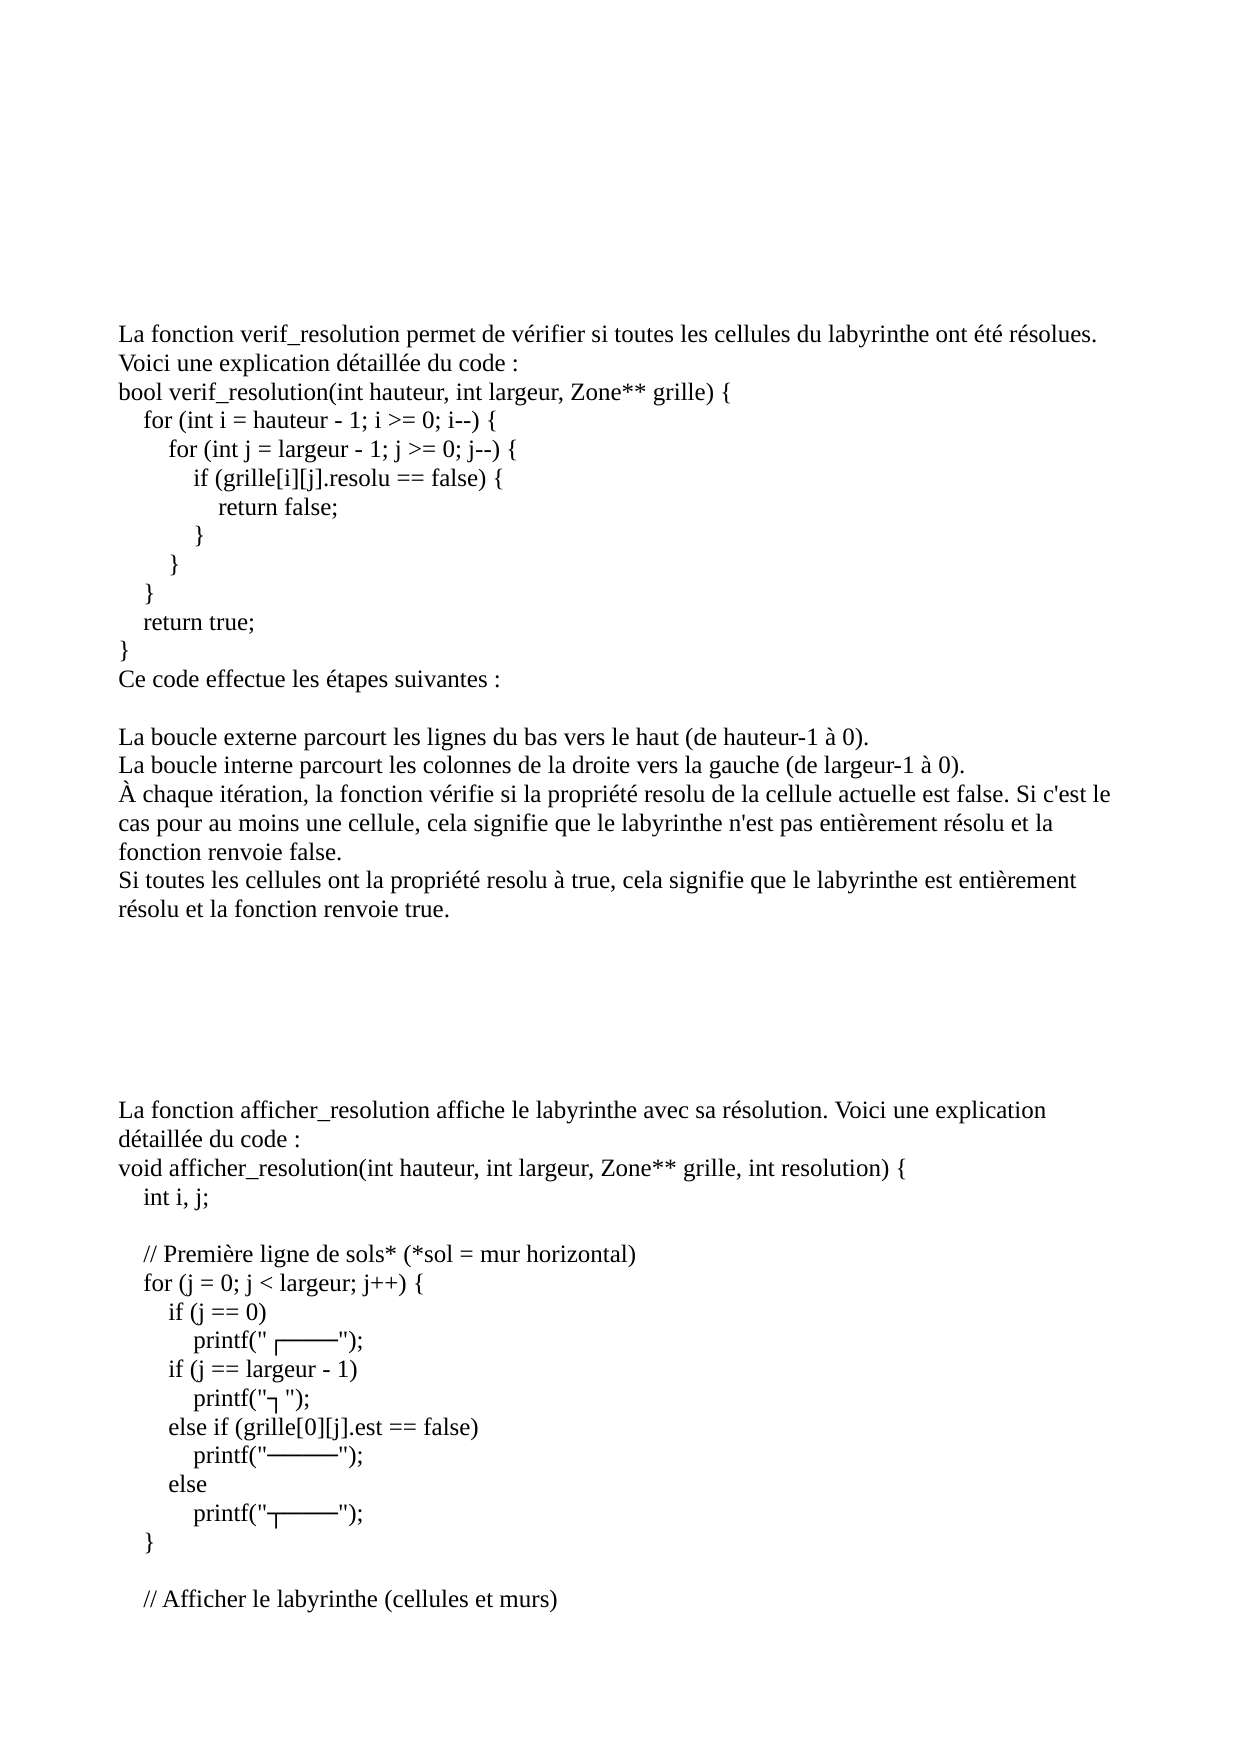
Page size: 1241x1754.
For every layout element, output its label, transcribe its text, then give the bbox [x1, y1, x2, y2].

text } [118, 1527, 1122, 1556]
text return false; [118, 492, 1122, 521]
text } [118, 636, 1122, 664]
text La fonction verif_resolution permet de vérifier si toutes les cellules du labyrinthe ont été résolues. Voici une explication détaillée du code : [118, 319, 1122, 377]
text void afficher_resolution(int hauteur, int largeur, Zone** grille, int resolution) { [118, 1153, 1122, 1182]
text // Afficher le labyrinthe (cellules et murs) [118, 1584, 1122, 1613]
text printf("┬───"); [118, 1498, 1122, 1527]
text printf("┌───"); [118, 1326, 1122, 1354]
text if (grille[i][j].resolu == false) { [118, 463, 1122, 492]
text for (j = 0; j < largeur; j++) { [118, 1268, 1122, 1297]
text La boucle interne parcourt les colonnes de la droite vers la gauche (de largeur-1 à 0). [118, 751, 1122, 779]
text } [118, 549, 1122, 578]
text printf("┐"); [118, 1383, 1122, 1412]
text } [118, 578, 1122, 607]
text La boucle externe parcourt les lignes du bas vers le haut (de hauteur-1 à 0). [118, 722, 1122, 751]
text else [118, 1469, 1122, 1498]
text printf("────"); [118, 1441, 1122, 1469]
text int i, j; [118, 1182, 1122, 1211]
text À chaque itération, la fonction vérifie si la propriété resolu de la cellule actuelle est false. Si c'est le cas pour au moins une cellule, cela signifie que le labyrinthe n'est pas entièrement résolu et la fonction renvoie false. [118, 779, 1122, 866]
text Si toutes les cellules ont la propriété resolu à true, cela signifie que le labyrinthe est entièrement résolu et la fonction renvoie true. [118, 866, 1122, 923]
text else if (grille[0][j].est == false) [118, 1412, 1122, 1441]
text // Première ligne de sols* (*sol = mur horizontal) [118, 1239, 1122, 1268]
text bool verif_resolution(int hauteur, int largeur, Zone** grille) { [118, 377, 1122, 406]
text if (j == largeur - 1) [118, 1354, 1122, 1383]
text for (int i = hauteur - 1; i >= 0; i--) { [118, 406, 1122, 434]
text } [118, 521, 1122, 549]
text La fonction afficher_resolution affiche le labyrinthe avec sa résolution. Voici une explication détaillée du code : [118, 1096, 1122, 1153]
text for (int j = largeur - 1; j >= 0; j--) { [118, 434, 1122, 463]
text return true; [118, 607, 1122, 636]
text if (j == 0) [118, 1297, 1122, 1326]
text Ce code effectue les étapes suivantes : [118, 664, 1122, 693]
